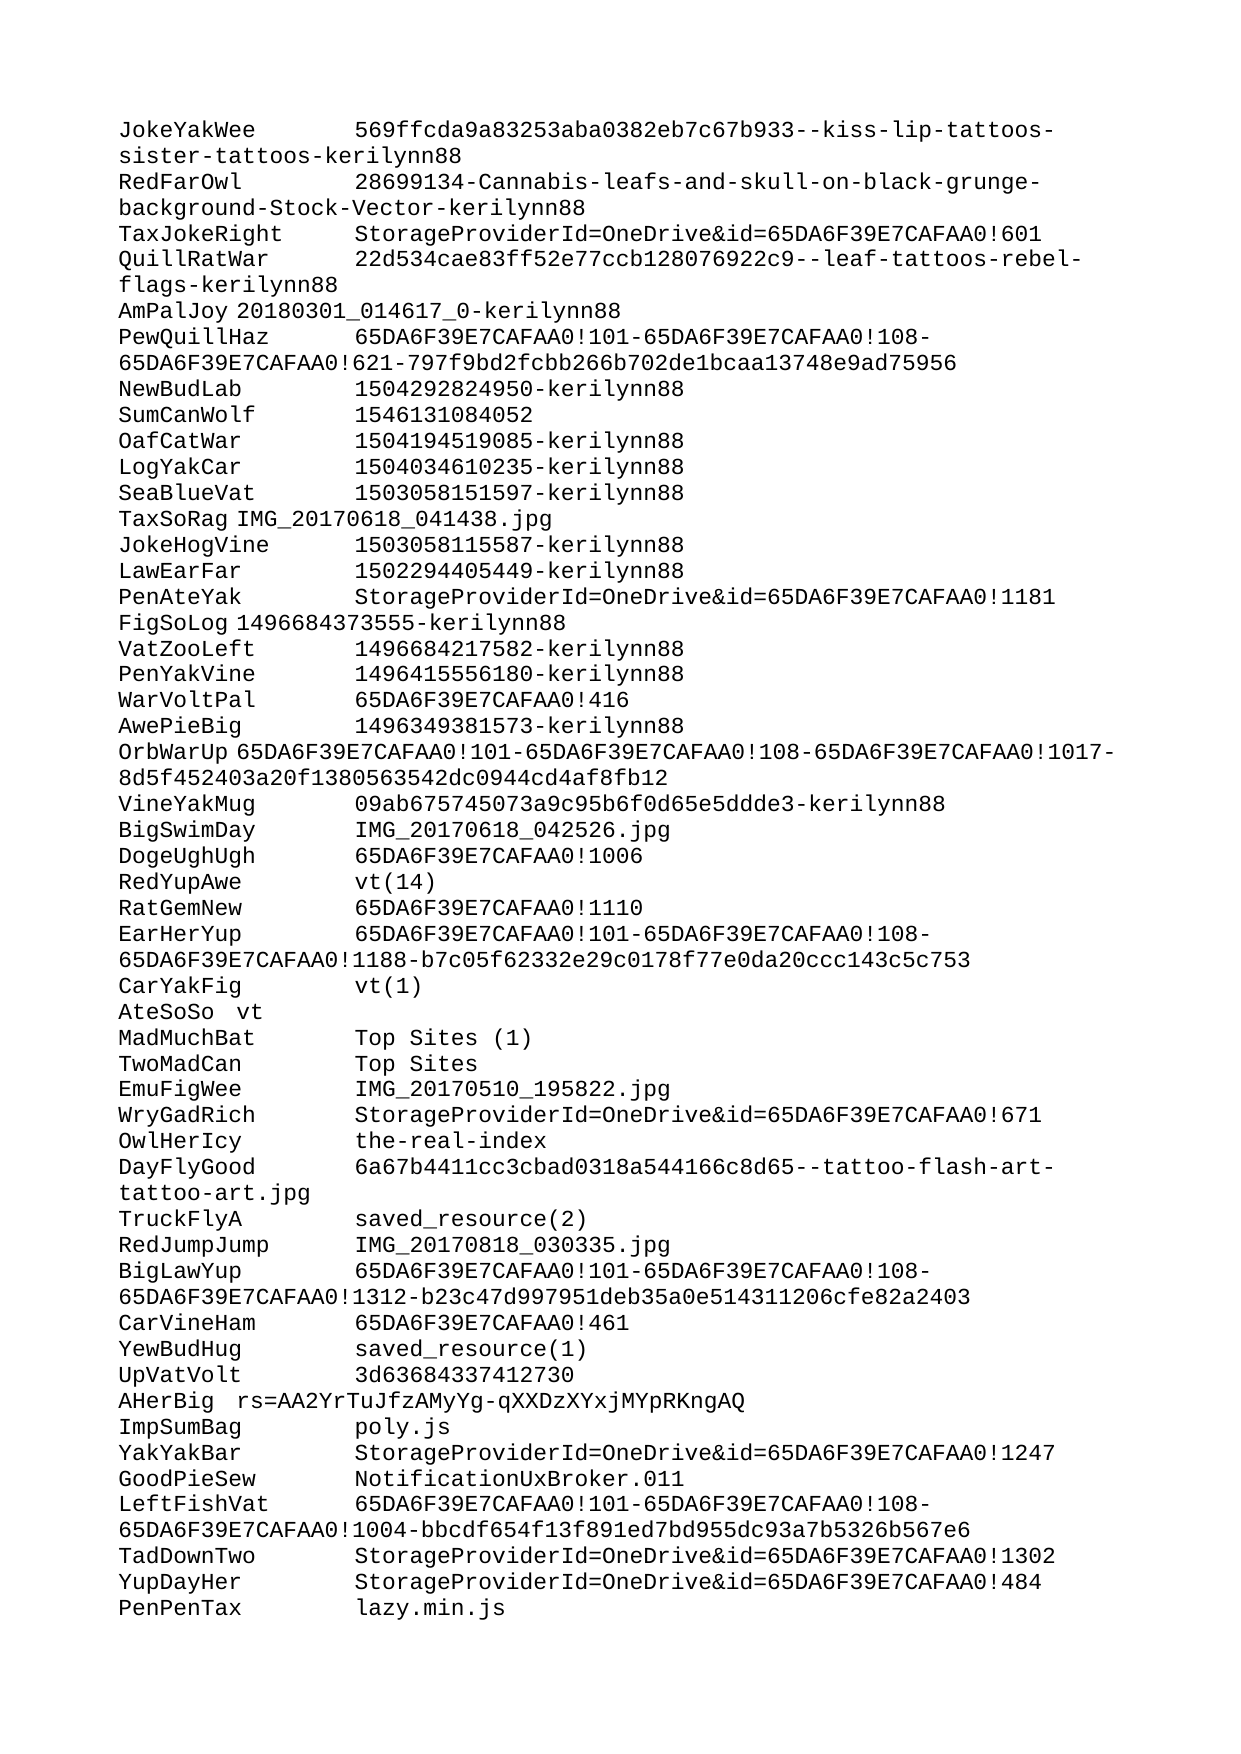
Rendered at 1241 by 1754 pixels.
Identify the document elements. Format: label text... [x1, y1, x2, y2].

text JokeHogVine 1503058115587-kerilynn88 [118, 533, 1122, 559]
text YakYakBar StorageProviderId=OneDrive&id=65DA6F39E7CAFAA0!1247 [118, 1441, 1122, 1467]
text LeftFishVat 65DA6F39E7CAFAA0!101-65DA6F39E7CAFAA0!108-65DA6F39E7CAFAA0!1004-bbcdf654f13f891ed7bd955dc93a7b5326b567e6 [118, 1493, 1122, 1545]
text TaxJokeRight StorageProviderId=OneDrive&id=65DA6F39E7CAFAA0!601 [118, 222, 1122, 248]
text CarYakFig vt(1) [118, 974, 1122, 1000]
text QuillRatWar 22d534cae83ff52e77ccb128076922c9--leaf-tattoos-rebel-flags-kerilynn88 [118, 248, 1122, 300]
text SeaBlueVat 1503058151597-kerilynn88 [118, 481, 1122, 507]
text LogYakCar 1504034610235-kerilynn88 [118, 455, 1122, 481]
text JokeYakWee 569ffcda9a83253aba0382eb7c67b933--kiss-lip-tattoos-sister-tattoos-kerilynn88 [118, 118, 1122, 170]
text YewBudHug saved_resource(1) [118, 1337, 1122, 1363]
text NewBudLab 1504292824950-kerilynn88 [118, 377, 1122, 403]
text LawEarFar 1502294405449-kerilynn88 [118, 559, 1122, 585]
text WarVoltPal 65DA6F39E7CAFAA0!416 [118, 689, 1122, 715]
text GoodPieSew NotificationUxBroker.011 [118, 1467, 1122, 1493]
text SumCanWolf 1546131084052 [118, 403, 1122, 429]
text AHerBig rs=AA2YrTuJfzAMyYg-qXXDzXYxjMYpRKngAQ [118, 1389, 1122, 1415]
text RedYupAwe vt(14) [118, 870, 1122, 896]
text TwoMadCan Top Sites [118, 1052, 1122, 1078]
text EarHerYup 65DA6F39E7CAFAA0!101-65DA6F39E7CAFAA0!108-65DA6F39E7CAFAA0!1188-b7c05f62332e29c0178f77e0da20ccc143c5c753 [118, 922, 1122, 974]
text VatZooLeft 1496684217582-kerilynn88 [118, 637, 1122, 663]
text FigSoLog 1496684373555-kerilynn88 [118, 611, 1122, 637]
text TruckFlyA saved_resource(2) [118, 1207, 1122, 1233]
text BigSwimDay IMG_20170618_042526.jpg [118, 818, 1122, 844]
text TadDownTwo StorageProviderId=OneDrive&id=65DA6F39E7CAFAA0!1302 [118, 1545, 1122, 1571]
text PewQuillHaz 65DA6F39E7CAFAA0!101-65DA6F39E7CAFAA0!108-65DA6F39E7CAFAA0!621-797f9bd2fcbb266b702de1bcaa13748e9ad75956 [118, 326, 1122, 377]
text OafCatWar 1504194519085-kerilynn88 [118, 429, 1122, 455]
text AmPalJoy 20180301_014617_0-kerilynn88 [118, 300, 1122, 326]
text RedJumpJump IMG_20170818_030335.jpg [118, 1233, 1122, 1259]
text OwlHerIcy the-real-index [118, 1130, 1122, 1156]
text BigLawYup 65DA6F39E7CAFAA0!101-65DA6F39E7CAFAA0!108-65DA6F39E7CAFAA0!1312-b23c47d997951deb35a0e514311206cfe82a2403 [118, 1259, 1122, 1311]
text WryGadRich StorageProviderId=OneDrive&id=65DA6F39E7CAFAA0!671 [118, 1104, 1122, 1130]
text DogeUghUgh 65DA6F39E7CAFAA0!1006 [118, 844, 1122, 870]
text PenYakVine 1496415556180-kerilynn88 [118, 663, 1122, 689]
text YupDayHer StorageProviderId=OneDrive&id=65DA6F39E7CAFAA0!484 [118, 1571, 1122, 1597]
text VineYakMug 09ab675745073a9c95b6f0d65e5ddde3-kerilynn88 [118, 792, 1122, 818]
text TaxSoRag IMG_20170618_041438.jpg [118, 507, 1122, 533]
text MadMuchBat Top Sites (1) [118, 1026, 1122, 1052]
text OrbWarUp 65DA6F39E7CAFAA0!101-65DA6F39E7CAFAA0!108-65DA6F39E7CAFAA0!1017-8d5f452403a20f1380563542dc0944cd4af8fb12 [118, 741, 1122, 792]
text CarVineHam 65DA6F39E7CAFAA0!461 [118, 1311, 1122, 1337]
text PenPenTax lazy.min.js [118, 1597, 1122, 1622]
text AteSoSo vt [118, 1000, 1122, 1026]
text UpVatVolt 3d63684337412730 [118, 1363, 1122, 1389]
text DayFlyGood 6a67b4411cc3cbad0318a544166c8d65--tattoo-flash-art-tattoo-art.jpg [118, 1156, 1122, 1207]
text EmuFigWee IMG_20170510_195822.jpg [118, 1078, 1122, 1104]
text AwePieBig 1496349381573-kerilynn88 [118, 715, 1122, 741]
text PenAteYak StorageProviderId=OneDrive&id=65DA6F39E7CAFAA0!1181 [118, 585, 1122, 611]
text RedFarOwl 28699134-Cannabis-leafs-and-skull-on-black-grunge-background-Stock-Vector-kerilynn88 [118, 170, 1122, 222]
text RatGemNew 65DA6F39E7CAFAA0!1110 [118, 896, 1122, 922]
text ImpSumBag poly.js [118, 1415, 1122, 1441]
